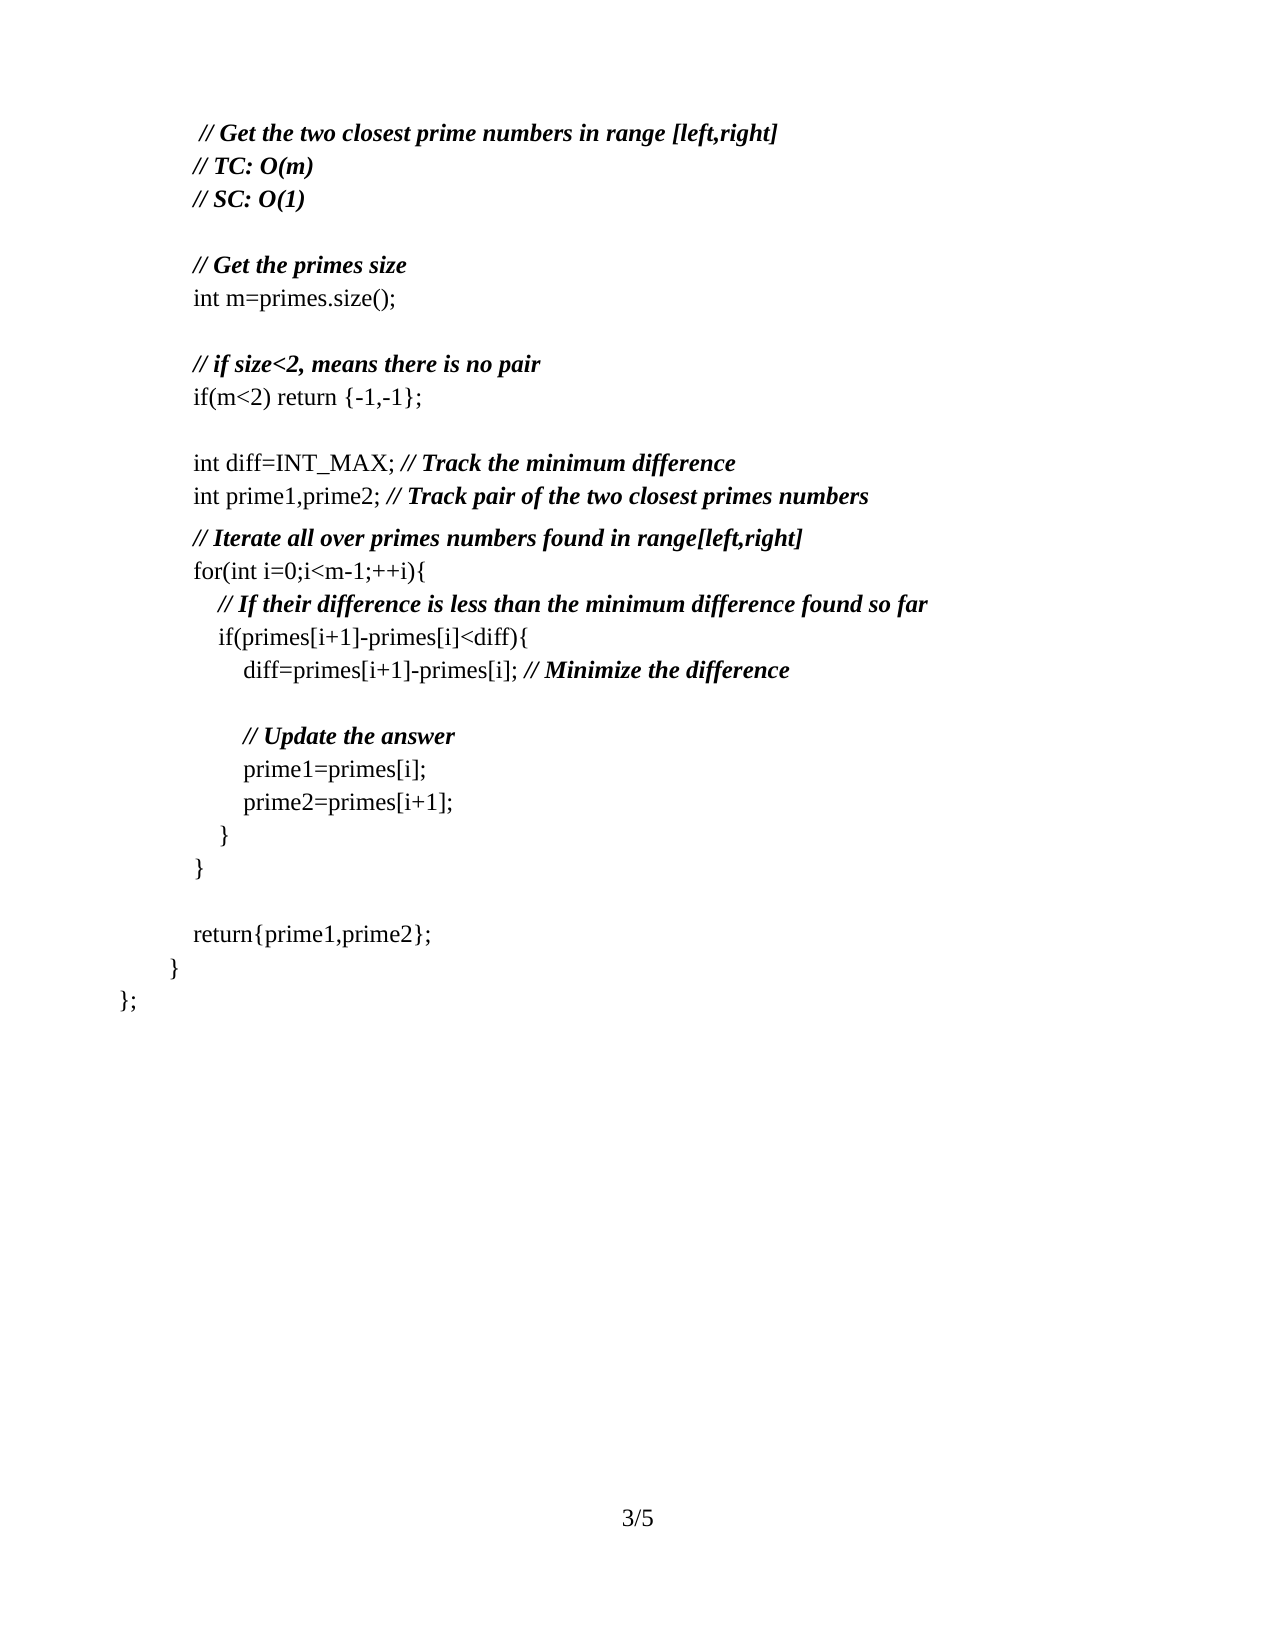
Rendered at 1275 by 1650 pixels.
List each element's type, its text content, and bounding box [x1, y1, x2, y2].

text // Get the primes size [118, 250, 1157, 279]
text // if size<2, means there is no pair [118, 349, 1157, 378]
text } [118, 853, 1157, 882]
text int m=primes.size(); [118, 283, 1157, 312]
text for(int i=0;i<m-1;++i){ [118, 556, 1157, 585]
text } [118, 953, 1157, 981]
text prime2=primes[i+1]; [118, 787, 1157, 816]
text // If their difference is less than the minimum difference found so far [118, 589, 1157, 618]
text // SC: O(1) [118, 184, 1157, 213]
text // TC: O(m) [118, 151, 1157, 180]
text prime1=primes[i]; [118, 754, 1157, 783]
text if(m<2) return {-1,-1}; [118, 382, 1157, 411]
text return{prime1,prime2}; [118, 919, 1157, 948]
text // Update the answer [118, 721, 1157, 750]
text // Iterate all over primes numbers found in range[left,right] [118, 523, 1157, 552]
text int diff=INT_MAX; // Track the minimum difference [118, 448, 1157, 477]
text int prime1,prime2; // Track pair of the two closest primes numbers [118, 481, 1157, 510]
text if(primes[i+1]-primes[i]<diff){ [118, 622, 1157, 651]
text // Get the two closest prime numbers in range [left,right] [118, 118, 1157, 147]
text diff=primes[i+1]-primes[i]; // Minimize the difference [118, 655, 1157, 684]
text } [118, 821, 1157, 849]
text }; [118, 986, 1157, 1014]
